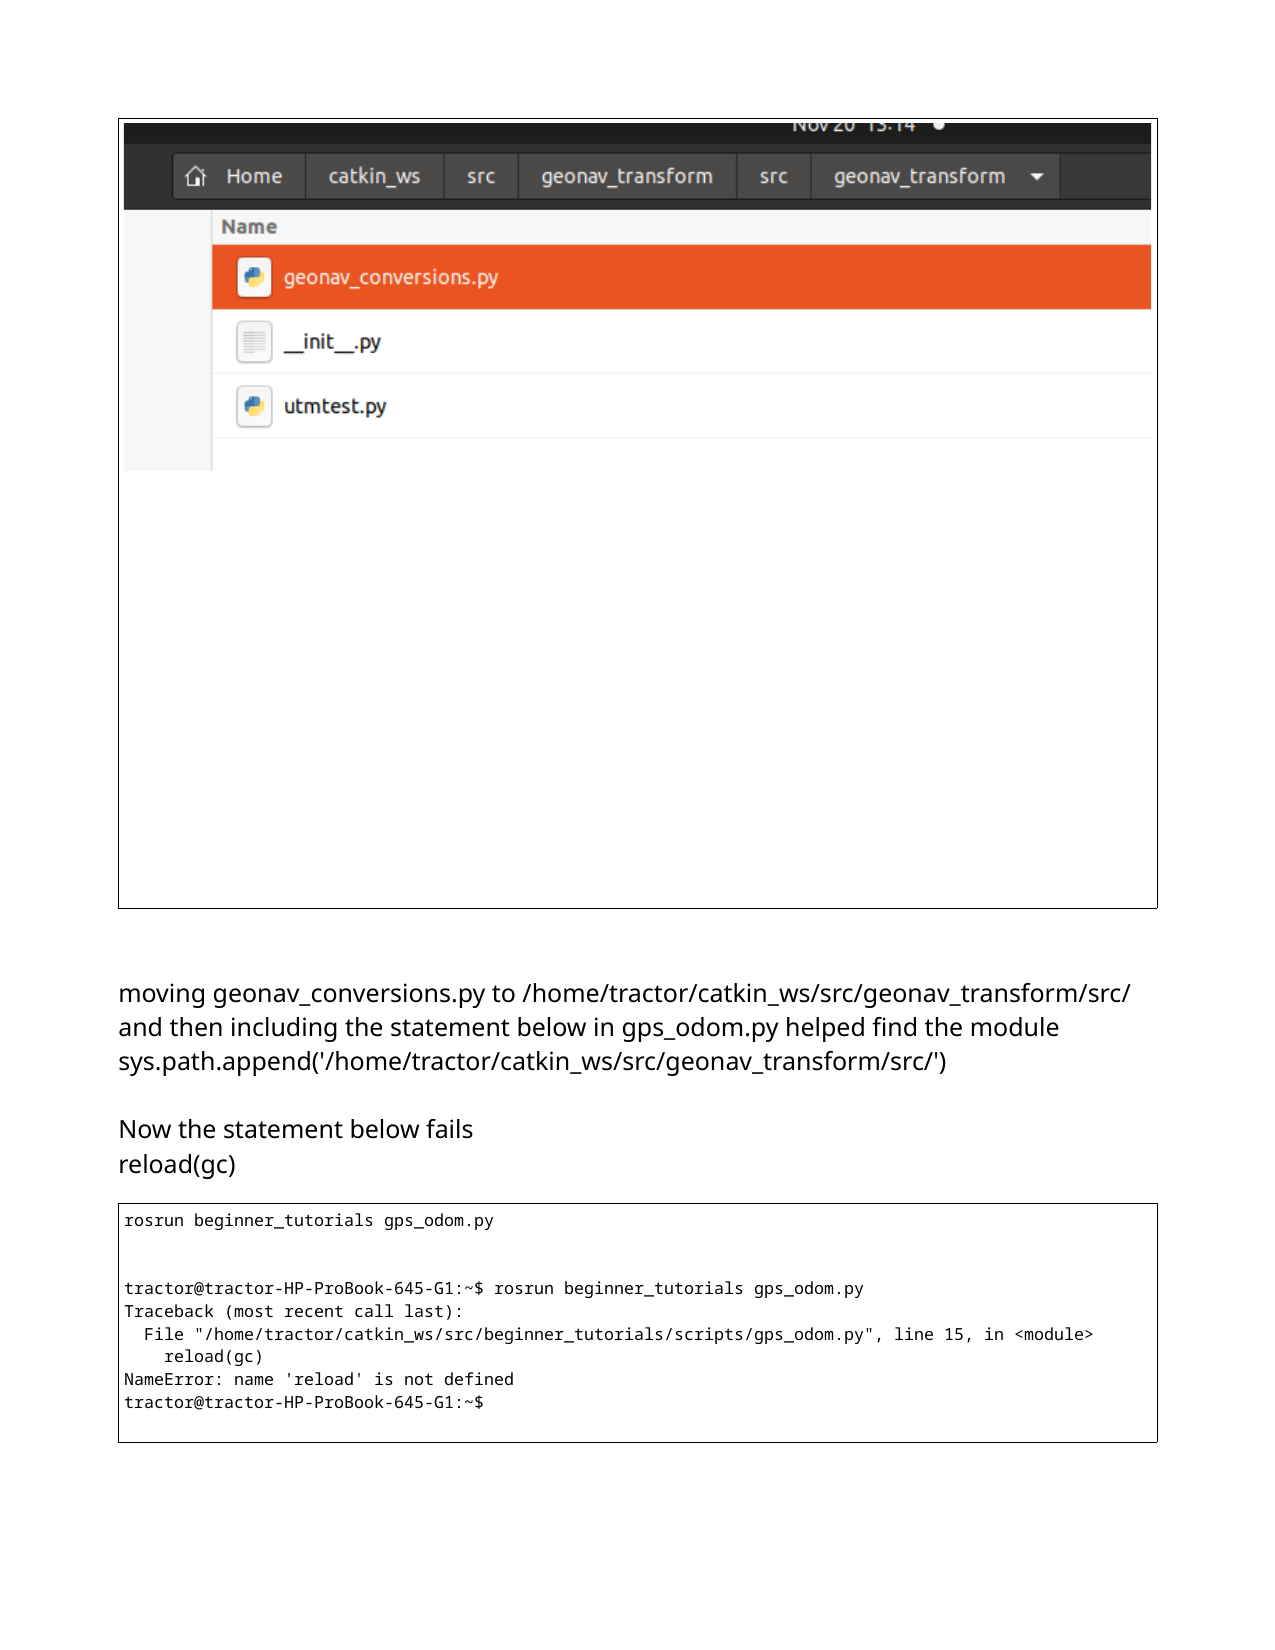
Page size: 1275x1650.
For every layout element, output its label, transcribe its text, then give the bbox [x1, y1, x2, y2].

table_header [119, 119, 1157, 908]
text sys.path.append('/home/tractor/catkin_ws/src/geonav_transform/src/') [118, 1044, 1157, 1078]
picture [123, 123, 1152, 471]
text moving geonav_conversions.py to /home/tractor/catkin_ws/src/geonav_transform/src/ [118, 976, 1157, 1010]
table_header rosrun beginner_tutorials gps_odom.py tractor@tractor-HP-ProBook-645-G1:~$ rosrun beginner_tutorials gps_odom.py Traceback (most recent call last): File "/home/tractor/catkin_ws/src/beginner_tutorials/scripts/gps_odom.py", line 15, in <module> reload(gc) NameError: name 'reload' is not defined tractor@tractor-HP-ProBook-645-G1:~$ [119, 1204, 1157, 1442]
text and then including the statement below in gps_odom.py helped find the module [118, 1010, 1157, 1044]
text Now the statement below fails [118, 1112, 1157, 1146]
text reload(gc) [118, 1146, 1157, 1180]
